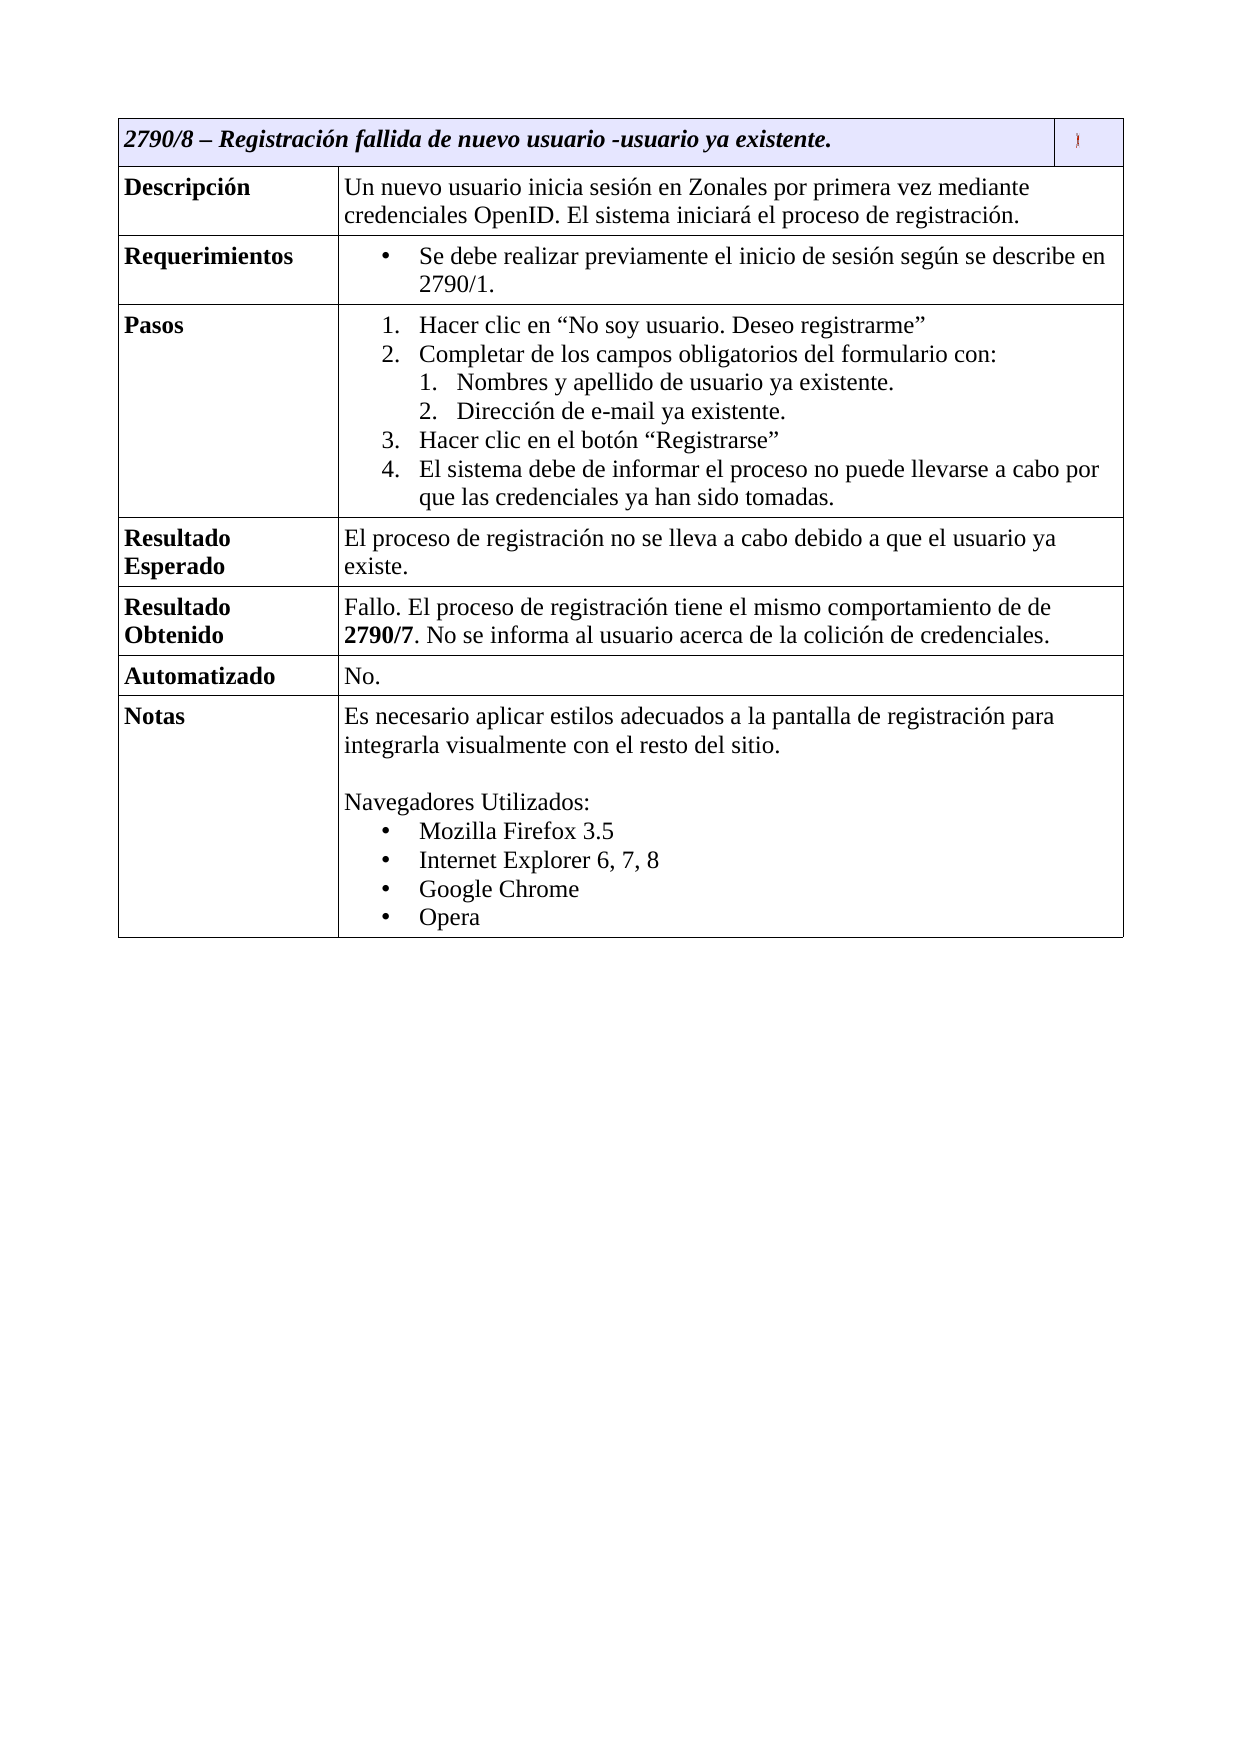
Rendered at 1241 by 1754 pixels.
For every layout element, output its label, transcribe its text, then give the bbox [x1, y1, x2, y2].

table_cell Requerimientos [119, 236, 338, 304]
table_cell Fallo. El proceso de registración tiene el mismo comportamiento de de 2790/7. No se informa al usuario acerca de la colición de credenciales. [339, 587, 1123, 655]
table_cell Es necesario aplicar estilos adecuados a la pantalla de registración para integrarla visualmente con el resto del sitio. Navegadores Utilizados: Mozilla Firefox 3.5 Internet Explorer 6, 7, 8 Google Chrome Opera [339, 696, 1123, 937]
table_cell El proceso de registración no se lleva a cabo debido a que el usuario ya existe. [339, 518, 1123, 586]
table_cell Automatizado [119, 656, 338, 695]
picture [1076, 133, 1080, 148]
table_cell Resultado Obtenido [119, 587, 338, 655]
table_cell Notas [119, 696, 338, 937]
table_cell Descripción [119, 167, 338, 235]
table_header [1055, 119, 1123, 166]
table_cell Un nuevo usuario inicia sesión en Zonales por primera vez mediante credenciales OpenID. El sistema iniciará el proceso de registración. [339, 167, 1123, 235]
table_cell Pasos [119, 305, 338, 517]
table_cell No. [339, 656, 1123, 695]
table_cell Resultado Esperado [119, 518, 338, 586]
table_cell Se debe realizar previamente el inicio de sesión según se describe en 2790/1. [339, 236, 1123, 304]
table_cell Hacer clic en “No soy usuario. Deseo registrarme” Completar de los campos obligatorios del formulario con: Nombres y apellido de usuario ya existente. Dirección de e-mail ya existente. Hacer clic en el botón “Registrarse” El sistema debe de informar el proceso no puede llevarse a cabo por que las credenciales ya han sido tomadas. [339, 305, 1123, 517]
table_header 2790/8 – Registración fallida de nuevo usuario -usuario ya existente. [119, 119, 1054, 166]
